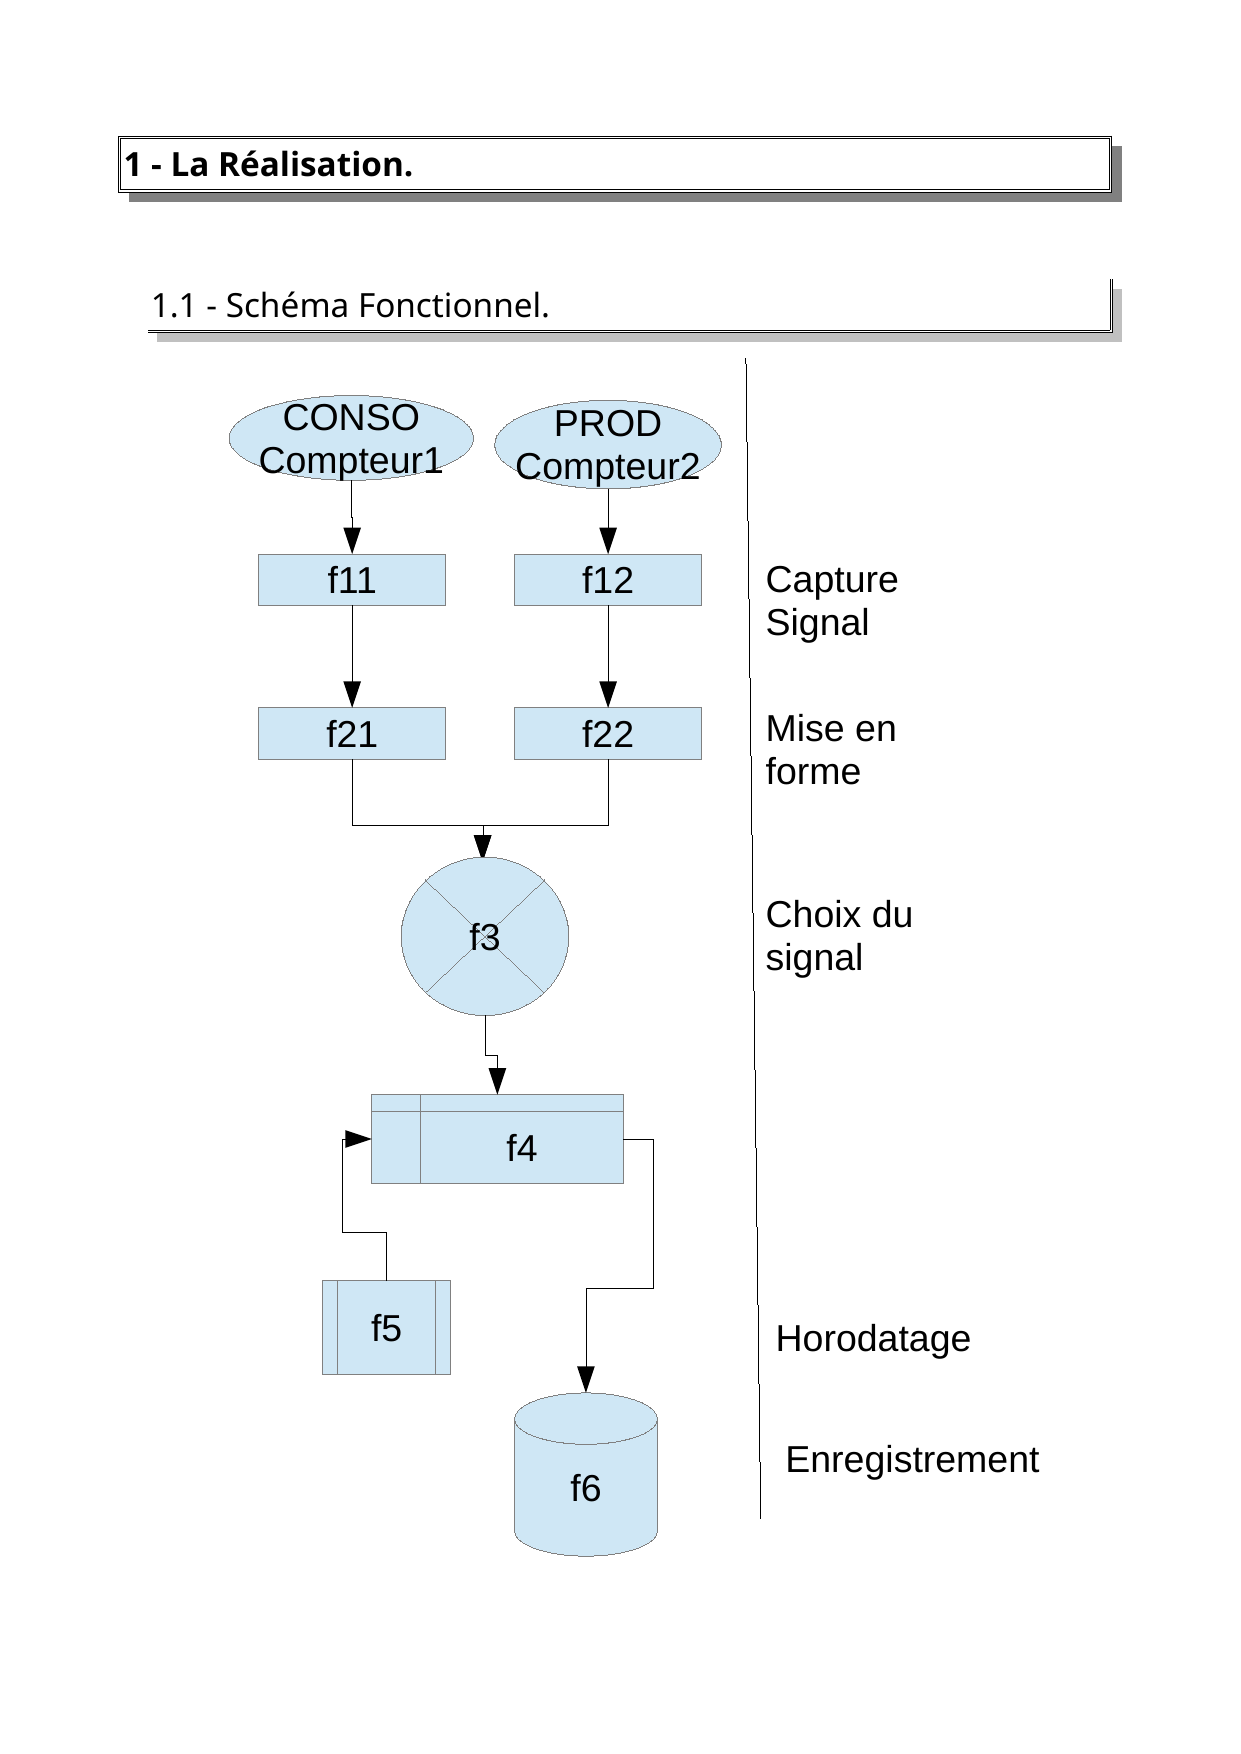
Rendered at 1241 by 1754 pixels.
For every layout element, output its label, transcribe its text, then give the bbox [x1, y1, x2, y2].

subtitle Schéma Fonctionnel. [148, 279, 1110, 330]
